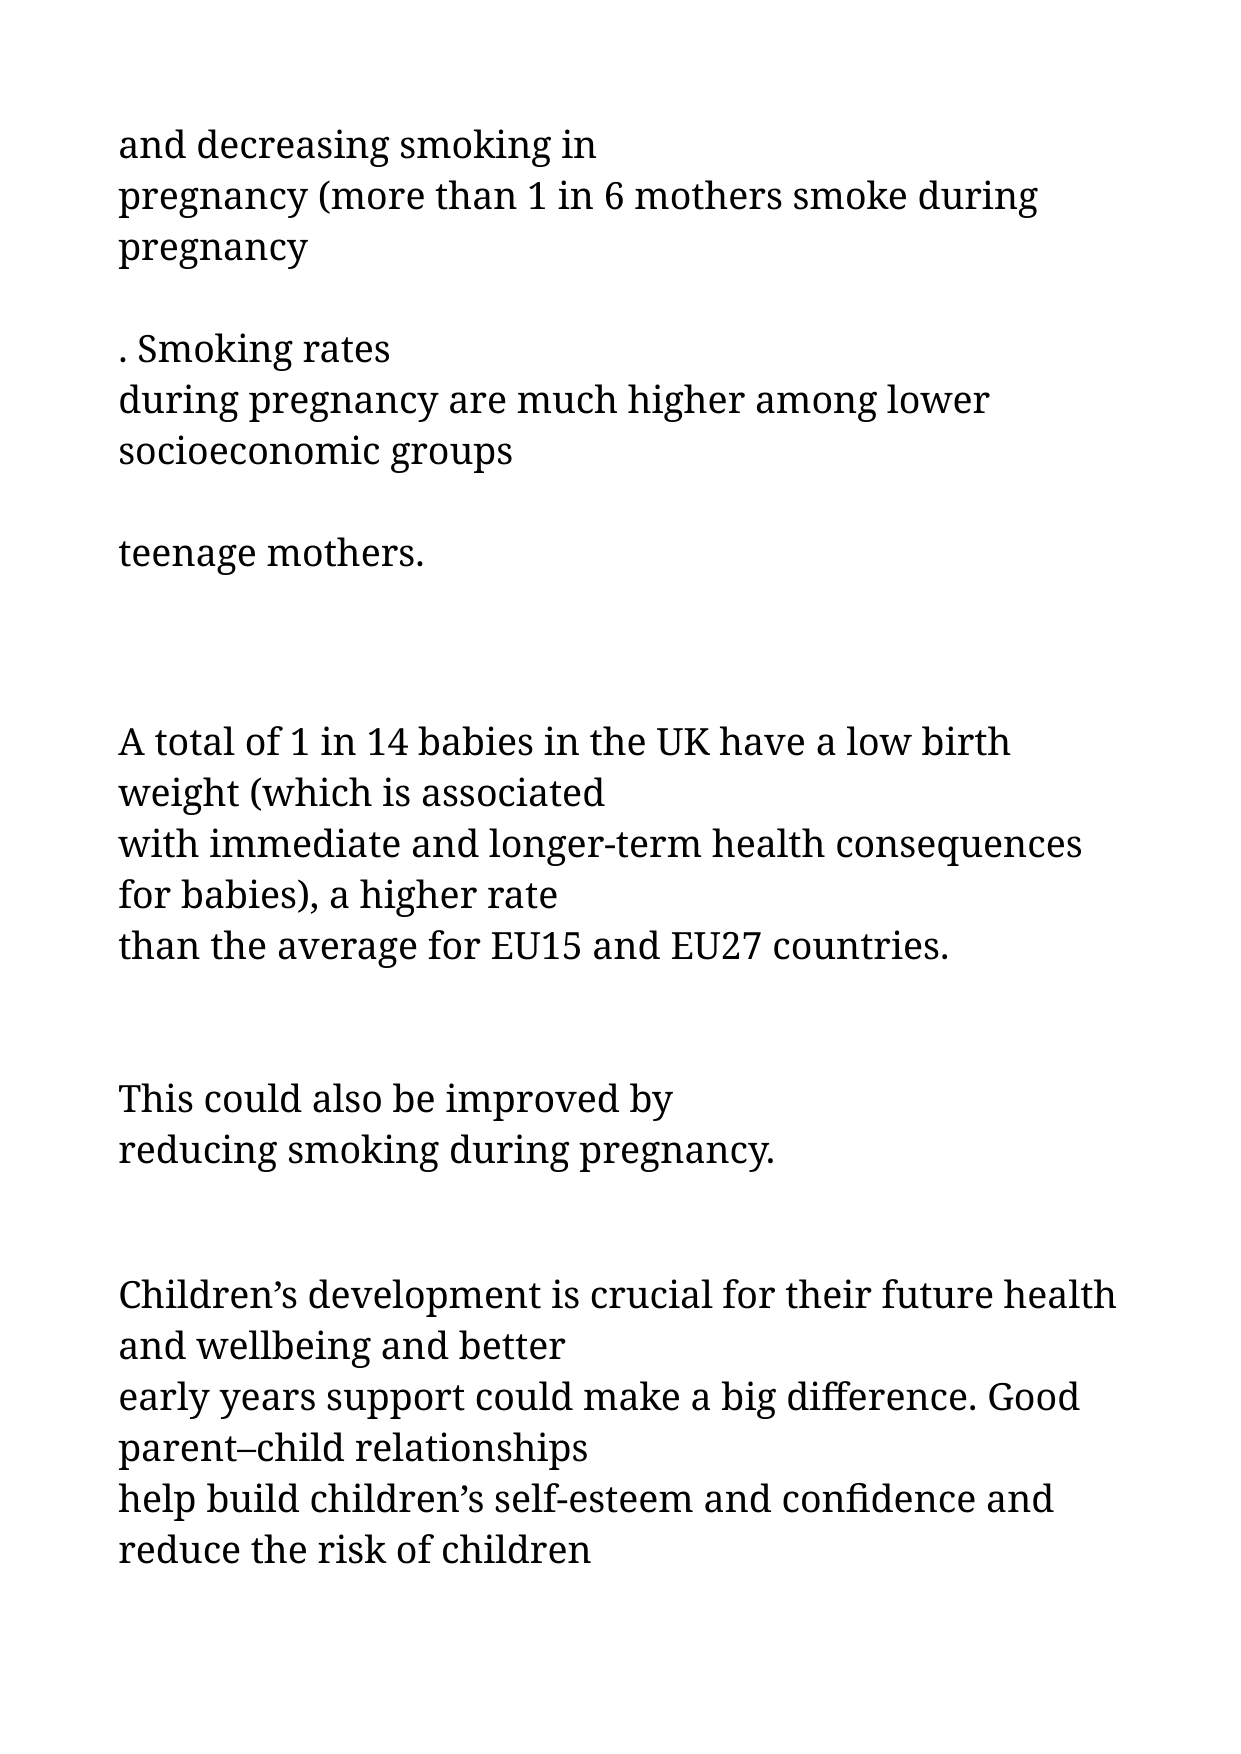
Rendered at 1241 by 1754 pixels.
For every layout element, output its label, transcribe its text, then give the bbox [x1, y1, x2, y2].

text A total of 1 in 14 babies in the UK have a low birth weight (which is associated [118, 715, 1122, 817]
text than the average for EU15 and EU27 countries. [118, 919, 1122, 970]
text help build children’s self-esteem and confidence and reduce the risk of children [118, 1472, 1122, 1574]
text during pregnancy are much higher among lower socioeconomic groups [118, 373, 1122, 475]
text pregnancy (more than 1 in 6 mothers smoke during pregnancy [118, 169, 1122, 271]
text This could also be improved by [118, 1072, 1122, 1123]
text reducing smoking during pregnancy. [118, 1123, 1122, 1174]
text and decreasing smoking in [118, 118, 1122, 169]
text early years support could make a big difference. Good parent–child relationships [118, 1370, 1122, 1472]
text . Smoking rates [118, 322, 1122, 373]
text Children’s development is crucial for their future health and wellbeing and better [118, 1268, 1122, 1370]
text teenage mothers. [118, 526, 1122, 577]
text with immediate and longer-term health consequences for babies), a higher rate [118, 817, 1122, 919]
